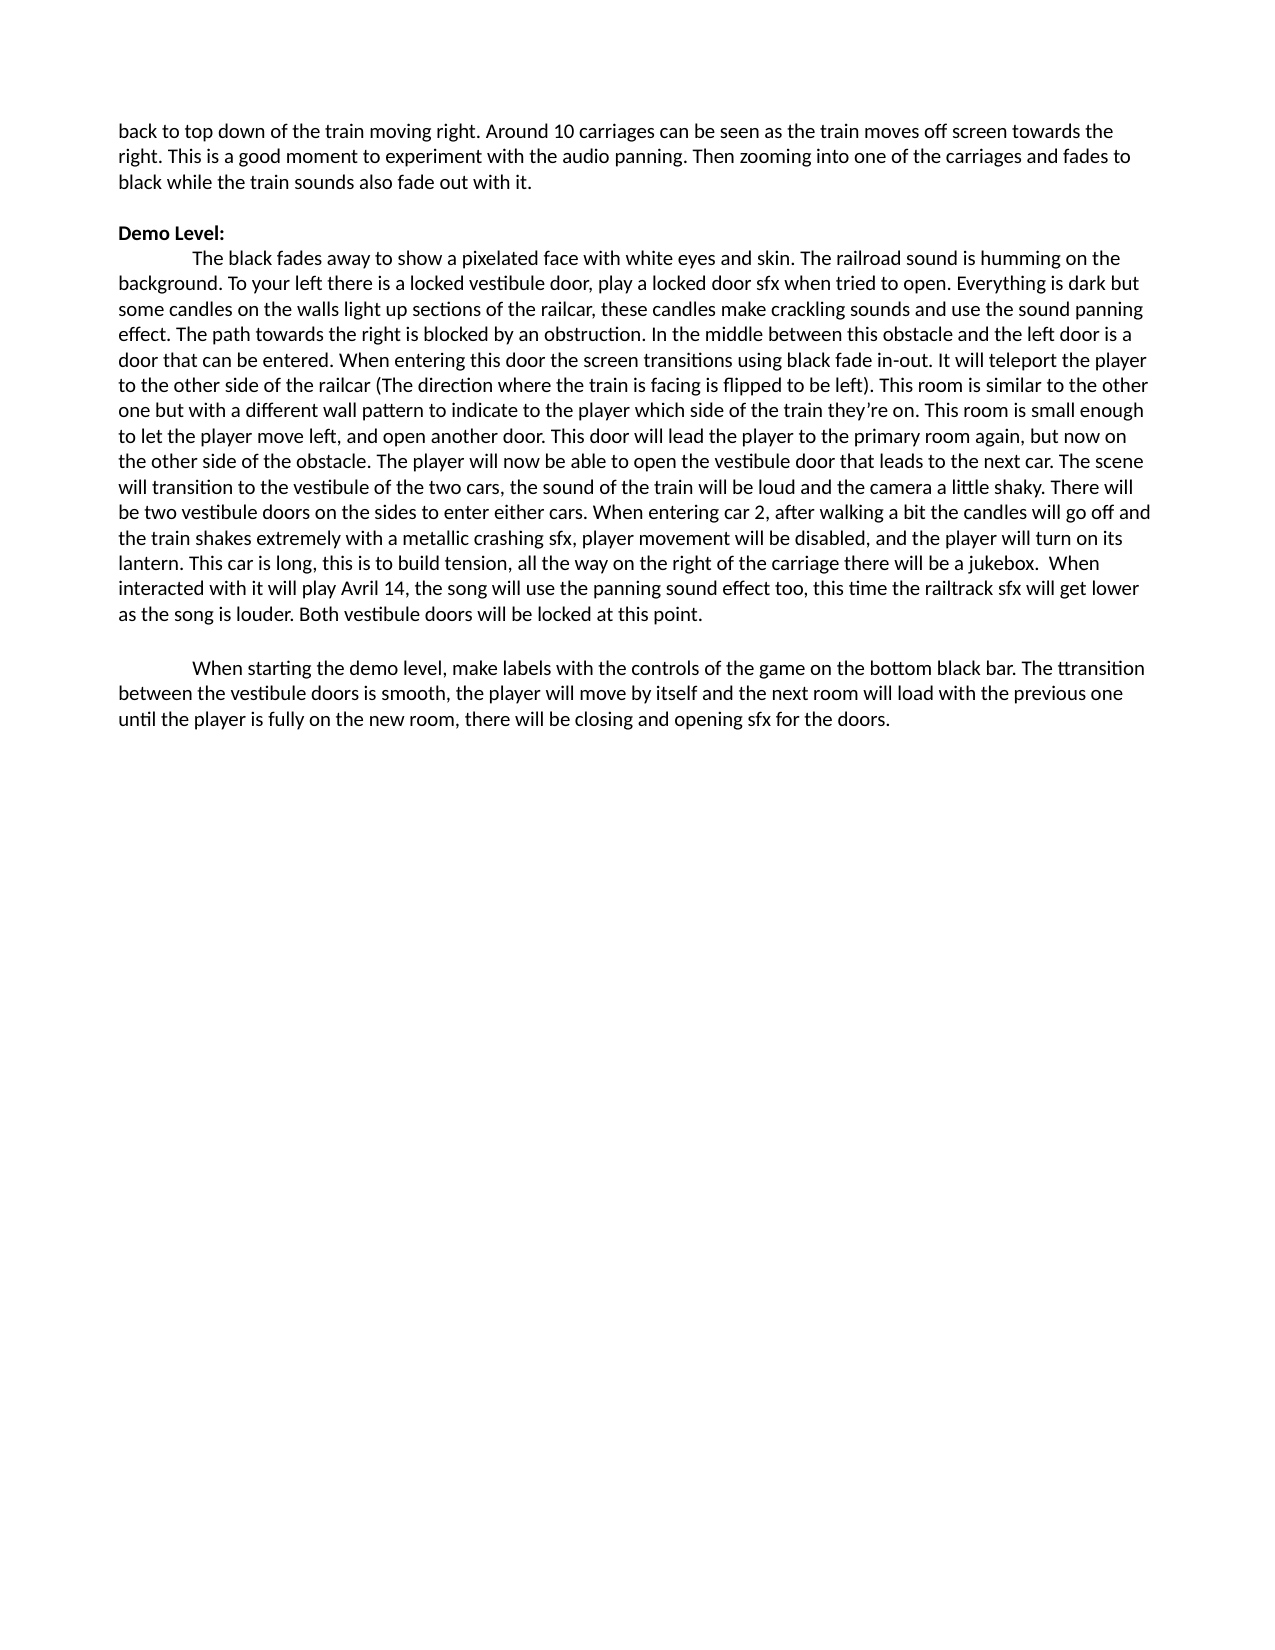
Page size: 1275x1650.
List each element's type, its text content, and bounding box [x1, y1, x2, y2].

text Demo Level: [118, 220, 1157, 245]
text When starting the demo level, make labels with the controls of the game on the bottom black bar. The ttransition between the vestibule doors is smooth, the player will move by itself and the next room will load with the previous one until the player is fully on the new room, there will be closing and opening sfx for the doors. [118, 655, 1157, 731]
text The black fades away to show a pixelated face with white eyes and skin. The railroad sound is humming on the background. To your left there is a locked vestibule door, play a locked door sfx when tried to open. Everything is dark but some candles on the walls light up sections of the railcar, these candles make crackling sounds and use the sound panning effect. The path towards the right is blocked by an obstruction. In the middle between this obstacle and the left door is a door that can be entered. When entering this door the screen transitions using black fade in-out. It will teleport the player to the other side of the railcar (The direction where the train is facing is flipped to be left). This room is similar to the other one but with a different wall pattern to indicate to the player which side of the train they’re on. This room is small enough to let the player move left, and open another door. This door will lead the player to the primary room again, but now on the other side of the obstacle. The player will now be able to open the vestibule door that leads to the next car. The scene will transition to the vestibule of the two cars, the sound of the train will be loud and the camera a little shaky. There will be two vestibule doors on the sides to enter either cars. When entering car 2, after walking a bit the candles will go off and the train shakes extremely with a metallic crashing sfx, player movement will be disabled, and the player will turn on its lantern. This car is long, this is to build tension, all the way on the right of the carriage there will be a jukebox. When interacted with it will play Avril 14, the song will use the panning sound effect too, this time the railtrack sfx will get lower as the song is louder. Both vestibule doors will be locked at this point. [118, 245, 1157, 626]
text back to top down of the train moving right. Around 10 carriages can be seen as the train moves off screen towards the right. This is a good moment to experiment with the audio panning. Then zooming into one of the carriages and fades to black while the train sounds also fade out with it. [118, 118, 1157, 194]
